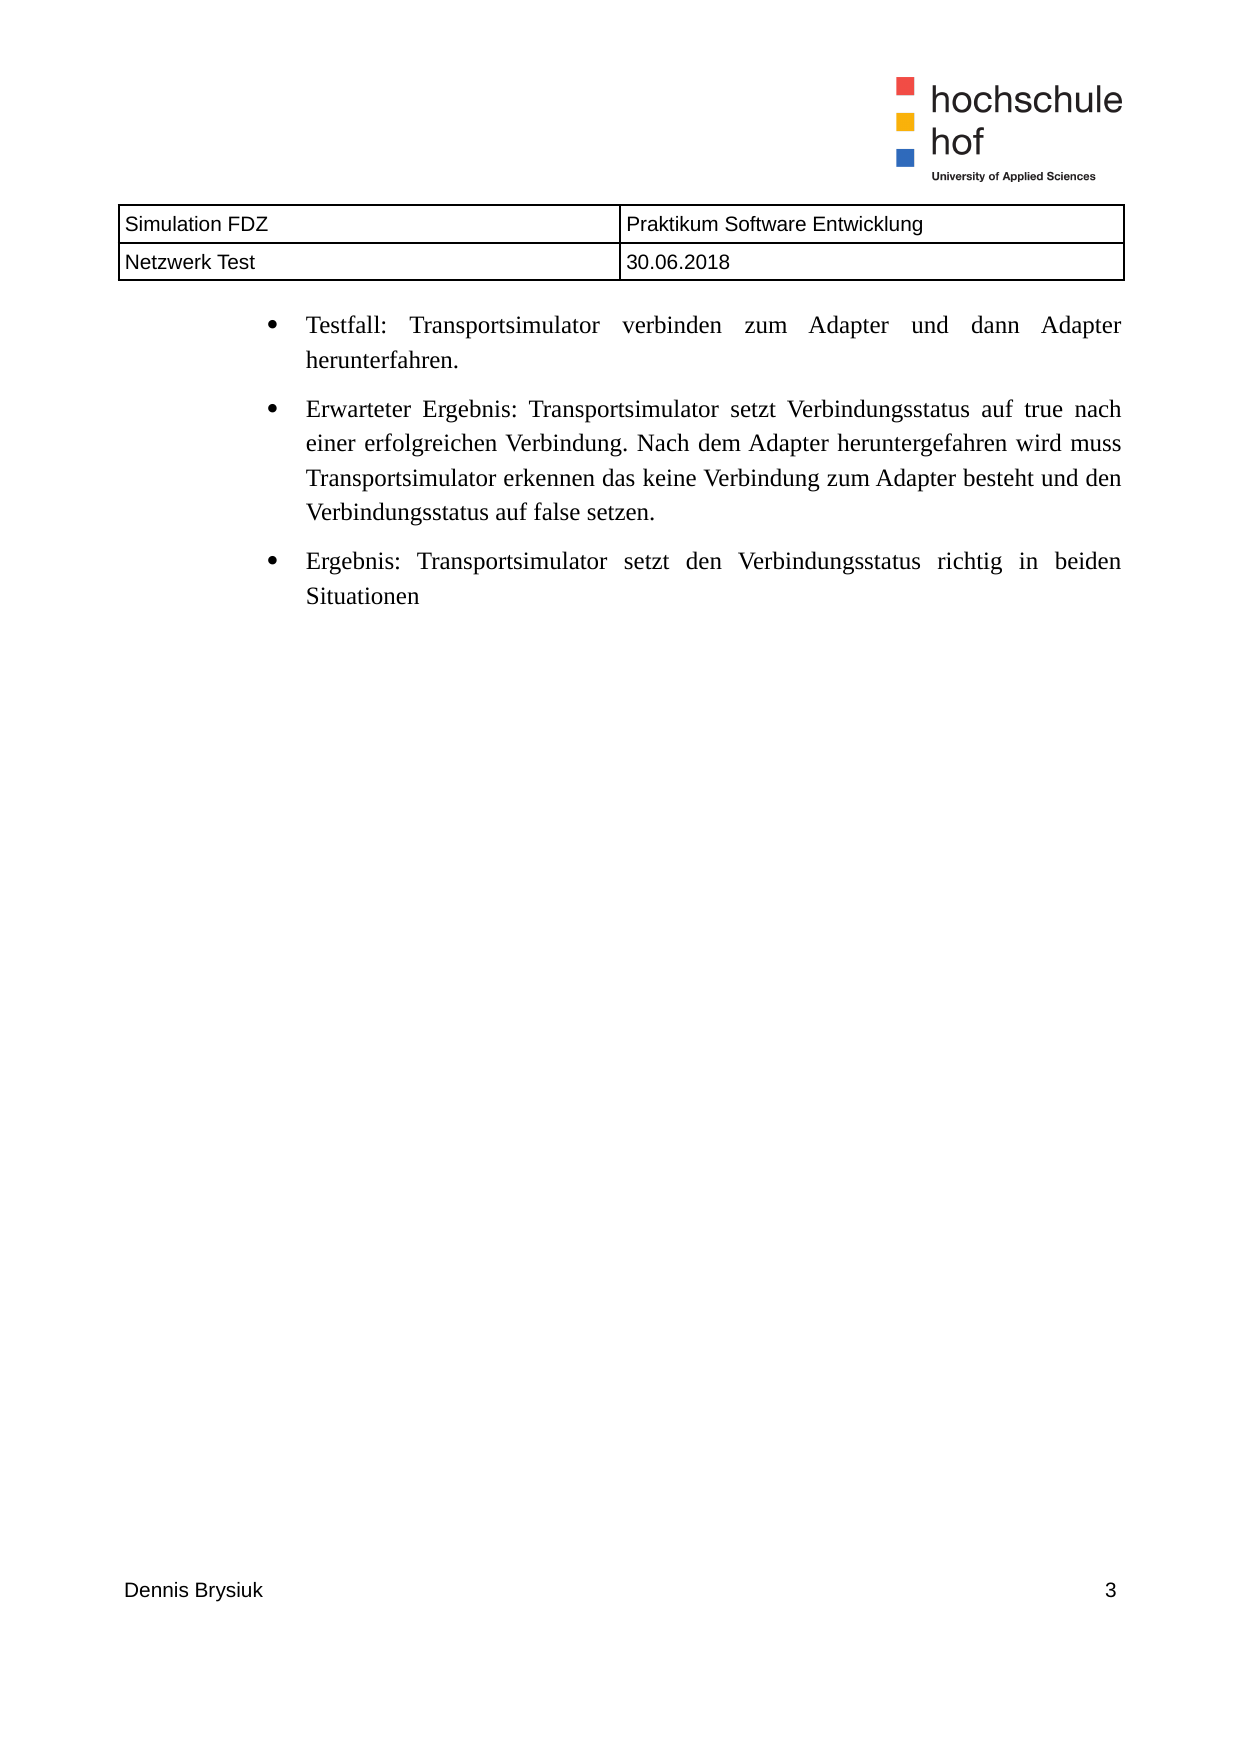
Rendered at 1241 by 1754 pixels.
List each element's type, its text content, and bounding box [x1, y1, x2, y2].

list Testfall: Transportsimulator verbinden zum Adapter und dann Adapter herunterfahren. [268, 310, 1122, 373]
list Ergebnis: Transportsimulator setzt den Verbindungsstatus richtig in beiden Situationen [268, 546, 1122, 609]
picture [896, 77, 1122, 182]
list Erwarteter Ergebnis: Transportsimulator setzt Verbindungsstatus auf true nach einer erfolgreichen Verbindung. Nach dem Adapter heruntergefahren wird muss Transportsimulator erkennen das keine Verbindung zum Adapter besteht und den Verbindungsstatus auf false setzen. [268, 394, 1122, 526]
